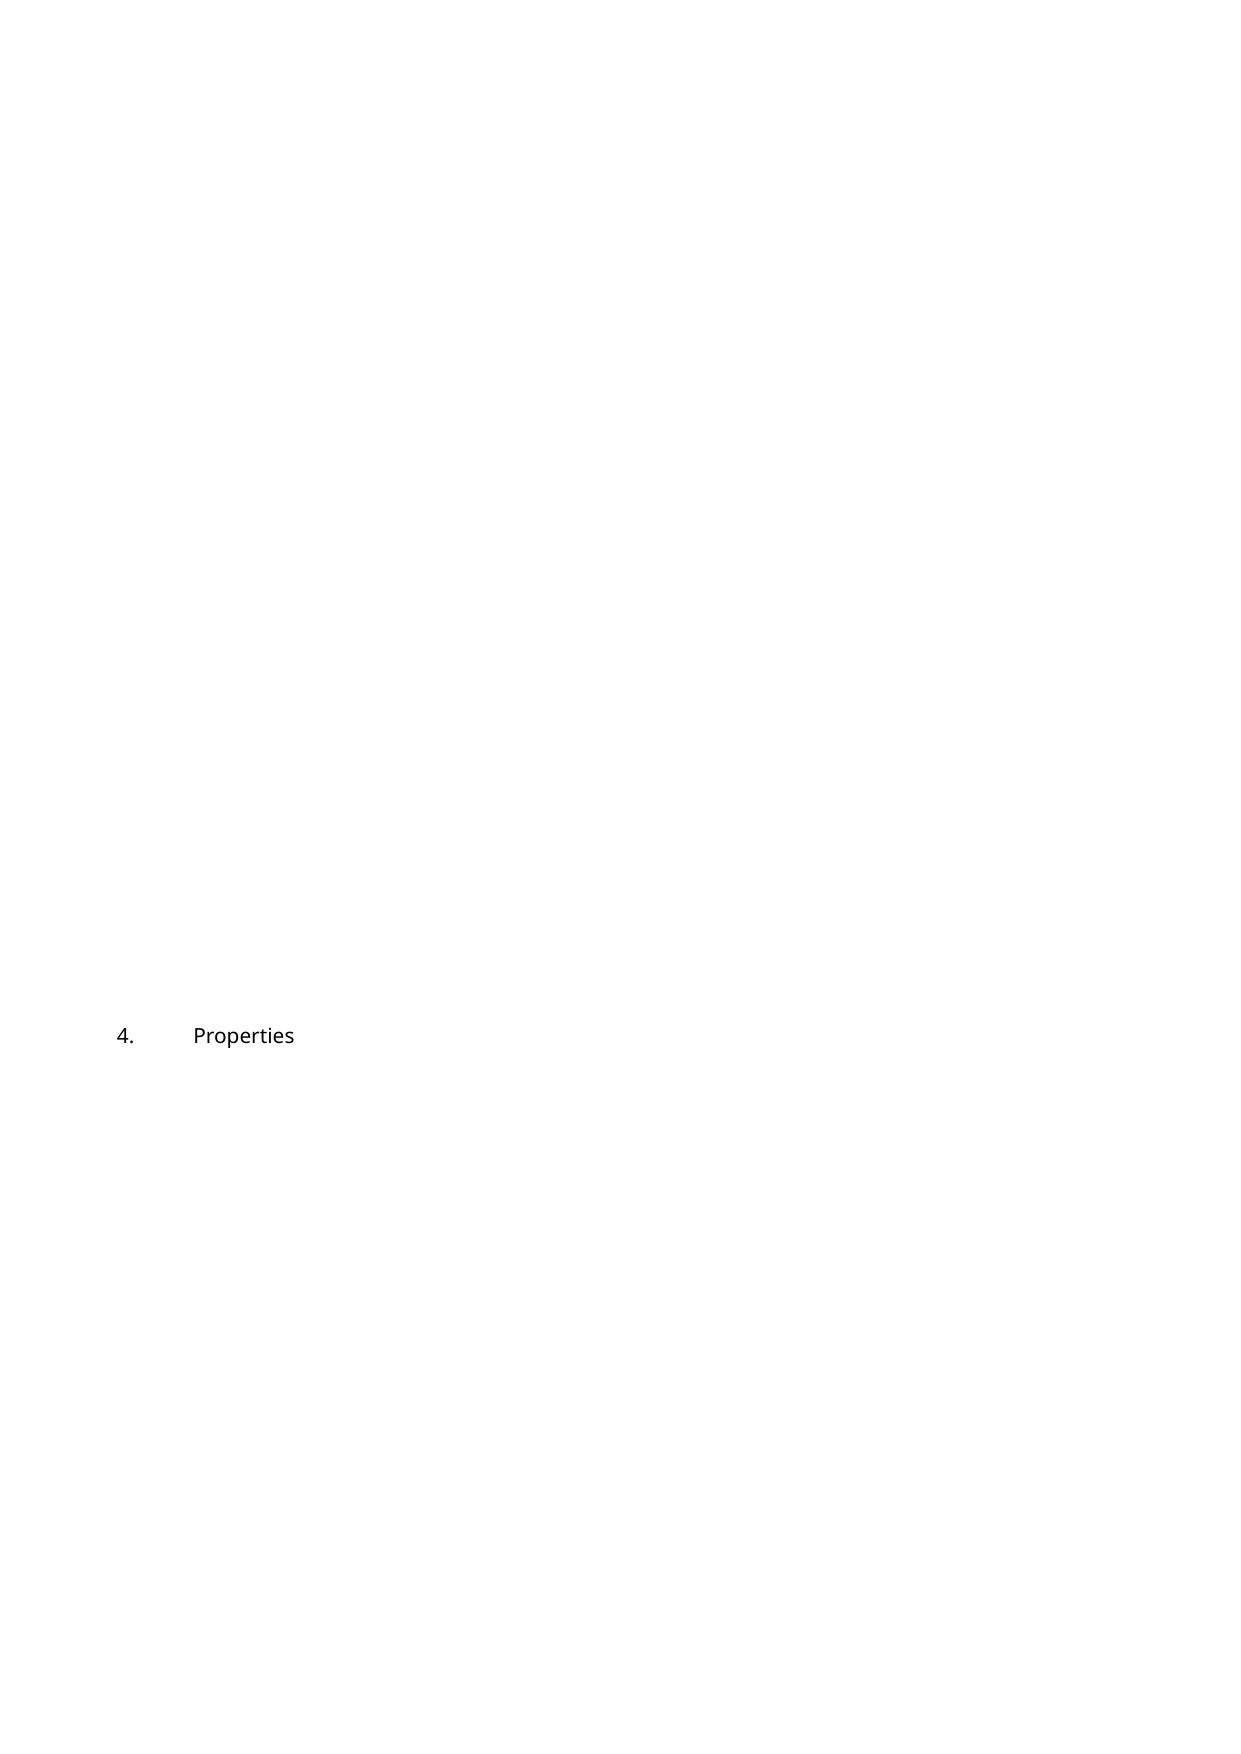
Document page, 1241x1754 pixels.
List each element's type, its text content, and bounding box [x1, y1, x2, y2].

list Properties [117, 1022, 1122, 1050]
